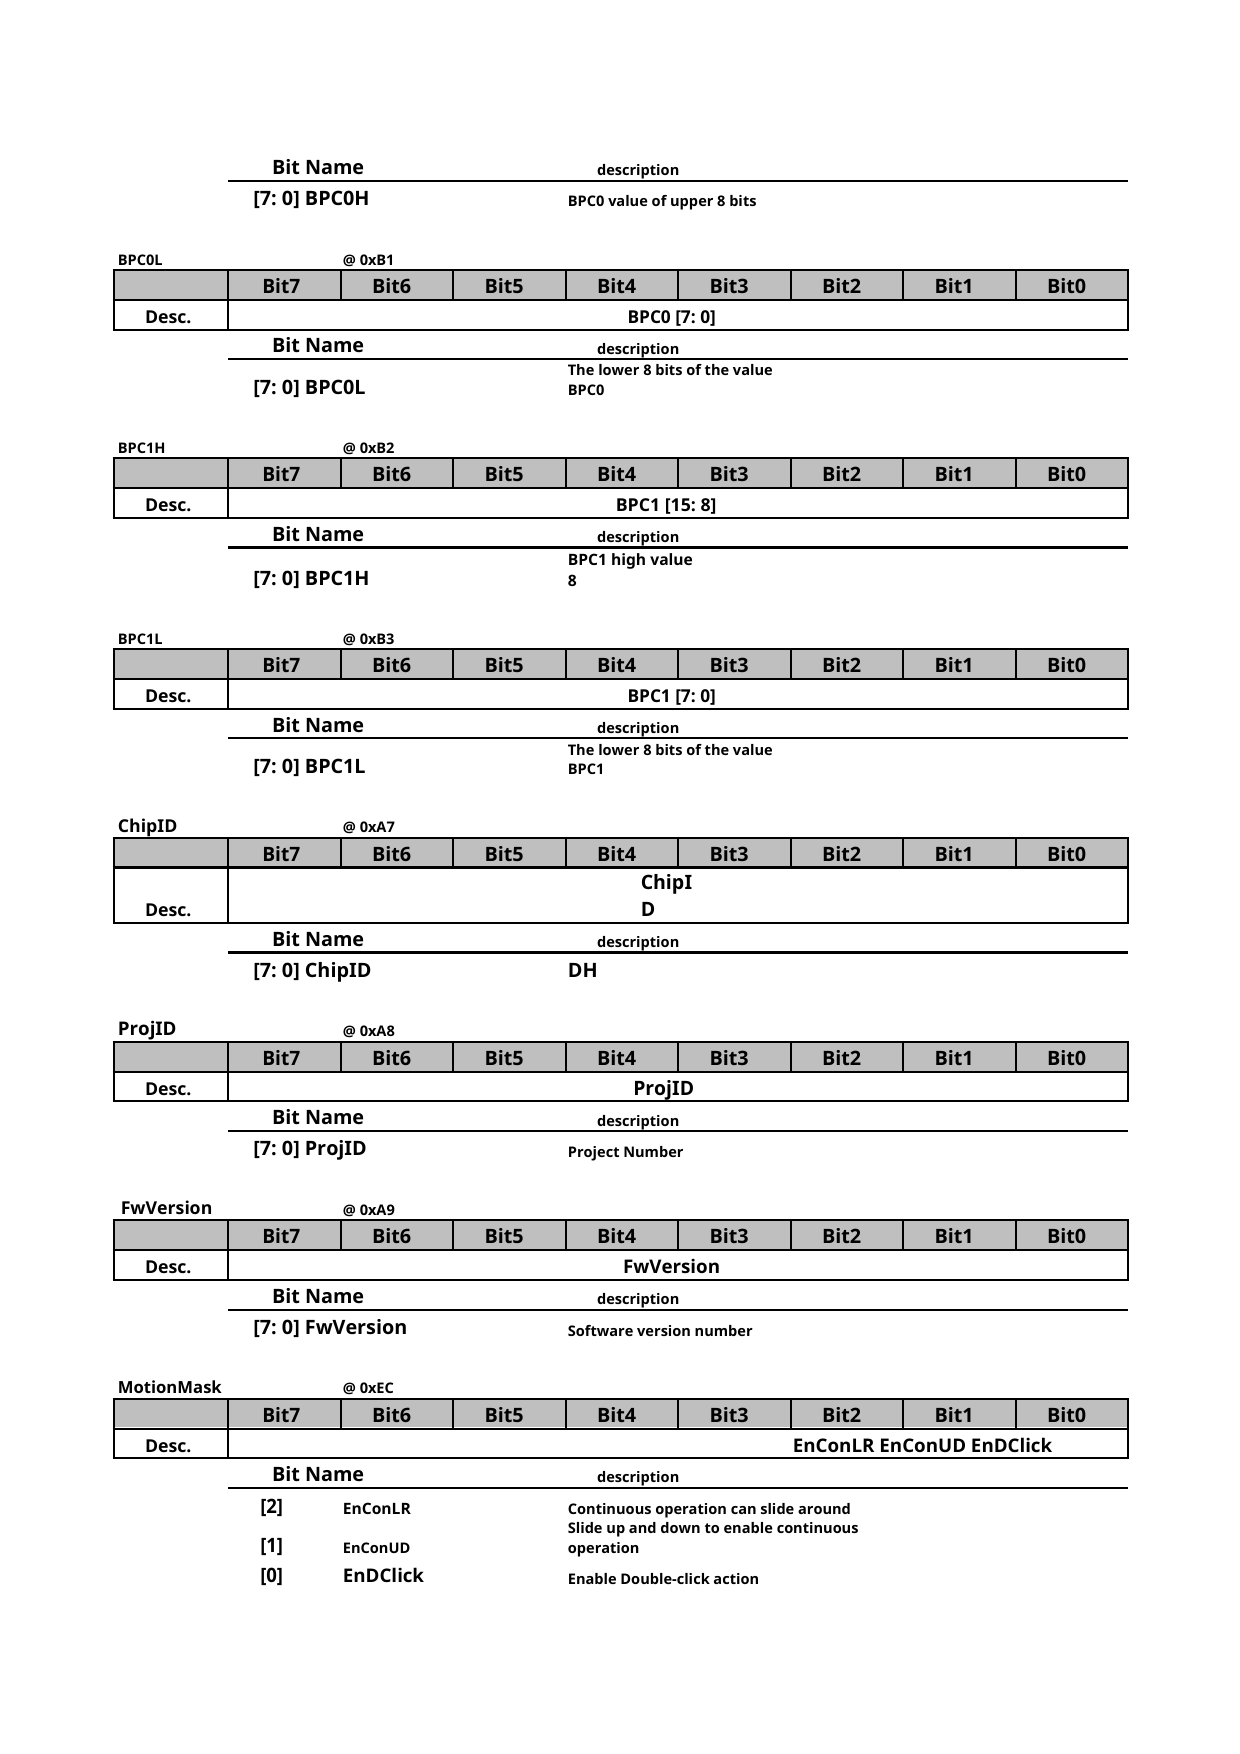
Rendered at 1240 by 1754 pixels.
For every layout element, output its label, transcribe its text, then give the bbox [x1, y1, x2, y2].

table_cell [809, 1132, 903, 1161]
table_cell The lower 8 bits of the value BPC0 [566, 360, 809, 399]
table_cell [903, 954, 1016, 983]
table_cell [903, 1311, 1016, 1340]
table_cell [453, 211, 566, 269]
table_cell [703, 211, 791, 269]
table_cell Bit7 [229, 459, 340, 487]
table_cell [703, 519, 791, 546]
table_cell Bit1 [904, 839, 1015, 866]
table_cell Bit4 [567, 1400, 677, 1427]
table_cell [903, 1251, 1016, 1279]
table_cell [566, 1430, 678, 1457]
table_cell Software version number [566, 1311, 809, 1340]
table_cell Bit1 [904, 650, 1015, 678]
table_cell BPC1 [15: 8] [566, 489, 809, 517]
table_cell [792, 1043, 809, 1071]
table_cell [903, 1340, 1016, 1398]
table_cell [809, 983, 903, 1041]
table_cell [809, 1558, 903, 1588]
table_cell Bit6 [342, 1221, 452, 1249]
table_cell [678, 1430, 703, 1457]
table_cell Bit3 [703, 1043, 790, 1071]
table_cell [7: 0] FwVersion [228, 1311, 453, 1340]
table_cell [566, 211, 678, 269]
table_cell [903, 739, 1016, 778]
table_cell [809, 590, 903, 648]
table_cell [809, 549, 903, 590]
table_cell Bit Name [228, 1459, 453, 1487]
table_cell [792, 459, 809, 487]
table_cell [679, 1043, 703, 1071]
table_cell [453, 1251, 566, 1279]
table_cell EnConLR [341, 1489, 453, 1518]
table_cell [703, 1340, 791, 1398]
table_cell ChipID [114, 779, 341, 837]
table_cell Bit2 [809, 1221, 902, 1249]
table_cell [1016, 590, 1128, 648]
table_cell [453, 549, 566, 590]
table_cell [453, 1558, 566, 1588]
table_cell Bit Name [228, 924, 453, 951]
table_cell Bit1 [904, 1400, 1015, 1427]
table_cell [792, 839, 809, 866]
table_cell [1016, 983, 1128, 1041]
table_cell [903, 590, 1016, 648]
table_cell [703, 1132, 791, 1161]
table_cell [903, 1281, 1016, 1308]
table_cell [703, 590, 791, 648]
table_cell description [566, 519, 703, 546]
table_cell [903, 779, 1016, 837]
table_cell [1016, 680, 1127, 708]
table_cell [703, 549, 791, 590]
table_cell [903, 983, 1016, 1041]
table_cell [566, 1340, 678, 1398]
table_cell DH [566, 954, 703, 983]
table_cell [115, 1400, 227, 1427]
table_cell Bit7 [229, 650, 340, 678]
table_cell [791, 331, 809, 358]
table_cell [703, 954, 791, 983]
table_cell Bit5 [454, 1043, 565, 1071]
table_cell [809, 399, 903, 457]
table_cell Desc. [115, 1430, 227, 1457]
table_cell [791, 1340, 809, 1398]
table_cell [1016, 1518, 1128, 1557]
table_cell @ 0xEC [341, 1340, 453, 1398]
table_cell [703, 1161, 791, 1219]
table_cell [1016, 1073, 1127, 1100]
table_cell Bit6 [342, 271, 452, 299]
table_cell [703, 399, 791, 457]
table_cell [903, 924, 1016, 951]
table_cell [1016, 1102, 1128, 1130]
table_cell [341, 869, 453, 922]
table_cell [679, 839, 703, 866]
table_cell [791, 954, 809, 983]
table_cell ProjID [114, 983, 341, 1041]
table_cell [453, 301, 566, 328]
table_cell [115, 271, 227, 299]
table_header description [566, 153, 703, 179]
table_cell Bit0 [1017, 839, 1127, 866]
table_cell [453, 1489, 566, 1518]
table_cell [809, 1311, 903, 1340]
table_cell [809, 869, 903, 922]
table_cell Desc. [115, 489, 227, 517]
table_cell [229, 1430, 341, 1457]
table_cell Bit0 [1017, 271, 1127, 299]
table_cell [791, 869, 809, 922]
table_cell [703, 869, 791, 922]
table_cell [678, 1161, 703, 1219]
table_cell [453, 954, 566, 983]
table_cell [791, 519, 809, 546]
table_cell [679, 459, 703, 487]
table_header [703, 153, 791, 179]
table_cell [1016, 182, 1128, 211]
table_cell [903, 399, 1016, 457]
table_cell [1016, 519, 1128, 546]
table_cell [453, 1281, 566, 1308]
table_cell Bit2 [809, 271, 902, 299]
table_cell [453, 1518, 566, 1557]
table_cell Desc. [115, 1073, 227, 1100]
table_cell Bit Name [228, 710, 453, 737]
table_cell [809, 954, 903, 983]
table_cell [679, 271, 703, 299]
table_header Bit Name [228, 153, 453, 179]
table_cell [453, 1340, 566, 1398]
table_cell [341, 1430, 453, 1457]
table_cell [114, 519, 228, 546]
table_cell [114, 1281, 228, 1308]
table_cell Bit3 [703, 1221, 790, 1249]
table_cell [678, 1340, 703, 1398]
table_cell [1016, 924, 1128, 951]
table_cell [903, 869, 1016, 922]
table_cell Bit4 [567, 650, 677, 678]
table_cell Bit4 [567, 459, 677, 487]
table_cell Bit5 [454, 271, 565, 299]
table_cell [809, 331, 903, 358]
table_cell FwVersion [114, 1161, 341, 1219]
table_cell [114, 331, 228, 358]
table_cell Bit1 [904, 1221, 1015, 1249]
table_cell @ 0xB1 [341, 211, 453, 269]
table_cell [792, 1400, 809, 1427]
table_cell [115, 650, 227, 678]
table_cell [229, 1251, 341, 1279]
table_cell [453, 869, 566, 922]
table_cell [903, 1518, 1016, 1557]
table_cell [229, 301, 341, 328]
table_cell [791, 1459, 809, 1487]
table_cell description [566, 710, 703, 737]
table_cell [1016, 739, 1128, 778]
table_cell [453, 1430, 566, 1457]
table_cell EnDClick [341, 1558, 453, 1588]
table_cell [791, 779, 809, 837]
table_cell [679, 1400, 703, 1427]
table_cell BPC0L [114, 211, 341, 269]
table_cell [7: 0] BPC0L [228, 360, 453, 399]
table_cell Bit Name [228, 1281, 453, 1308]
table_cell [114, 180, 228, 211]
table_cell [791, 1281, 809, 1308]
table_cell [7: 0] ProjID [228, 1132, 453, 1161]
table_cell Bit7 [229, 839, 340, 866]
table_cell ProjID [566, 1073, 703, 1100]
table_cell Bit7 [229, 1400, 340, 1427]
table_cell [453, 924, 566, 951]
table_cell Bit1 [904, 459, 1015, 487]
table_cell @ 0xA9 [341, 1161, 453, 1219]
table_cell [114, 1102, 228, 1130]
table_cell The lower 8 bits of the value BPC1 [566, 739, 809, 778]
table_cell [791, 590, 809, 648]
table_cell [703, 779, 791, 837]
table_cell @ 0xB3 [341, 590, 453, 648]
table_cell [566, 983, 678, 1041]
table_cell Bit3 [703, 650, 790, 678]
table_cell @ 0xA8 [341, 983, 453, 1041]
table_cell [1016, 1161, 1128, 1219]
table_cell [115, 839, 227, 866]
table_cell BPC0 [7: 0] [566, 301, 809, 328]
table_cell [114, 358, 228, 399]
table_cell [903, 710, 1016, 737]
table_cell [903, 331, 1016, 358]
table_cell description [566, 331, 703, 358]
table_cell Bit2 [809, 1043, 902, 1071]
table_cell [566, 399, 678, 457]
table_cell [809, 489, 903, 517]
table_cell [1016, 1251, 1127, 1279]
table_cell ChipID [566, 869, 703, 922]
table_cell [903, 1132, 1016, 1161]
table_cell [7: 0] BPC1L [228, 739, 453, 778]
table_cell [791, 924, 809, 951]
table_cell EnConLR EnConUD EnDClick [791, 1430, 1127, 1457]
table_cell [903, 519, 1016, 546]
table_cell [809, 1102, 903, 1130]
table_cell Project Number [566, 1132, 703, 1161]
table_cell [229, 869, 341, 922]
table_cell BPC1 [7: 0] [566, 680, 809, 708]
table_cell [453, 1459, 566, 1487]
table_cell [453, 519, 566, 546]
table_header [903, 153, 1016, 179]
table_cell Bit4 [567, 1221, 677, 1249]
table_cell Bit7 [229, 1221, 340, 1249]
table_cell [678, 983, 703, 1041]
table_cell [453, 590, 566, 648]
table_cell Bit4 [567, 271, 677, 299]
table_cell [809, 360, 903, 399]
table_cell [1016, 301, 1127, 328]
table_cell [791, 983, 809, 1041]
table_header [453, 153, 566, 179]
table_cell [791, 1073, 809, 1100]
table_cell [229, 680, 341, 708]
table_cell [678, 399, 703, 457]
table_cell Desc. [115, 680, 227, 708]
table_cell @ 0xB2 [341, 399, 453, 457]
table_cell Bit5 [454, 1221, 565, 1249]
table_cell [114, 710, 228, 737]
table_cell [903, 301, 1016, 328]
table_cell [791, 1132, 809, 1161]
table_cell [114, 1130, 228, 1161]
table_cell Bit Name [228, 331, 453, 358]
table_cell [566, 1161, 678, 1219]
table_cell [791, 1161, 809, 1219]
table_cell @ 0xA7 [341, 779, 453, 837]
table_cell [903, 360, 1016, 399]
table_cell [903, 1459, 1016, 1487]
table_cell [453, 1073, 566, 1100]
table_cell [453, 1102, 566, 1130]
table_cell [114, 951, 228, 983]
table_cell [703, 331, 791, 358]
table_cell [678, 211, 703, 269]
table_cell [1016, 710, 1128, 737]
table_header [114, 153, 228, 179]
table_cell Desc. [115, 1251, 227, 1279]
table_cell description [566, 1102, 703, 1130]
table_cell [453, 983, 566, 1041]
table_cell BPC1L [114, 590, 341, 648]
table_cell [809, 924, 903, 951]
table_cell [1016, 1311, 1128, 1340]
table_cell [1016, 1558, 1128, 1588]
table_cell [791, 1102, 809, 1130]
table_cell Bit1 [904, 1043, 1015, 1071]
table_cell [809, 1251, 903, 1279]
table_cell [792, 650, 809, 678]
table_cell [114, 1459, 228, 1487]
table_cell Bit2 [809, 1400, 902, 1427]
table_cell [679, 650, 703, 678]
table_cell Bit6 [342, 1043, 452, 1071]
table_cell [1016, 1340, 1128, 1398]
table_cell [1016, 211, 1128, 269]
table_cell Bit0 [1017, 1400, 1127, 1427]
table_cell [114, 924, 228, 951]
table_cell [678, 779, 703, 837]
table_cell [453, 182, 566, 211]
table_cell Bit3 [703, 839, 790, 866]
table_cell [809, 1459, 903, 1487]
table_cell [7: 0] BPC1H [228, 549, 453, 590]
table_cell Bit3 [703, 271, 790, 299]
table_cell Bit5 [454, 1400, 565, 1427]
table_cell Bit7 [229, 1043, 340, 1071]
table_cell [703, 1281, 791, 1308]
table_cell [809, 519, 903, 546]
table_cell Bit0 [1017, 650, 1127, 678]
table_cell [792, 1221, 809, 1249]
table_cell [792, 271, 809, 299]
table_cell [7: 0] BPC0H [228, 182, 453, 211]
table_cell [791, 399, 809, 457]
table_cell Bit3 [703, 459, 790, 487]
table_cell [453, 779, 566, 837]
table_cell Bit Name [228, 519, 453, 546]
table_cell [2] [114, 1487, 341, 1518]
table_cell [809, 1281, 903, 1308]
table_cell [1016, 1489, 1128, 1518]
table_cell Continuous operation can slide around [566, 1489, 903, 1518]
table_cell [703, 983, 791, 1041]
table_cell [903, 1073, 1016, 1100]
table_cell [903, 1558, 1016, 1588]
table_cell [114, 546, 228, 590]
table_cell MotionMask [114, 1340, 341, 1398]
table_cell [809, 211, 903, 269]
table_cell [903, 182, 1016, 211]
table_cell [678, 590, 703, 648]
table_cell Enable Double-click action [566, 1558, 809, 1588]
table_cell [453, 1161, 566, 1219]
table_cell [903, 1102, 1016, 1130]
table_cell [703, 710, 791, 737]
table_cell Bit1 [904, 271, 1015, 299]
table_cell Bit2 [809, 650, 902, 678]
table_cell Desc. [115, 869, 227, 922]
table_cell [453, 489, 566, 517]
table_cell [791, 211, 809, 269]
table_cell BPC1H [114, 399, 341, 457]
table_cell [1016, 331, 1128, 358]
table_cell [453, 331, 566, 358]
table_cell Bit6 [342, 650, 452, 678]
table_cell [1016, 779, 1128, 837]
table_cell [229, 489, 341, 517]
table_cell [809, 710, 903, 737]
table_cell [679, 1221, 703, 1249]
table_header [1016, 153, 1128, 179]
table_cell [453, 360, 566, 399]
table_cell [115, 459, 227, 487]
table_cell [791, 710, 809, 737]
table_cell [566, 590, 678, 648]
table_cell Bit6 [342, 1400, 452, 1427]
table_cell [903, 489, 1016, 517]
table_cell [453, 680, 566, 708]
table_cell [114, 1309, 228, 1340]
table_cell [1016, 360, 1128, 399]
table_cell [809, 1161, 903, 1219]
table_cell [903, 211, 1016, 269]
table_cell [809, 680, 903, 708]
table_cell Bit Name [228, 1102, 453, 1130]
table_cell [341, 1251, 453, 1279]
table_header [809, 153, 903, 179]
table_cell Bit3 [703, 1400, 790, 1427]
table_cell Bit4 [567, 1043, 677, 1071]
table_cell Bit7 [229, 271, 340, 299]
table_cell Bit2 [809, 839, 902, 866]
table_cell [1016, 869, 1127, 922]
table_cell Desc. [115, 301, 227, 328]
table_cell BPC1 high value 8 [566, 549, 703, 590]
table_cell Bit0 [1017, 459, 1127, 487]
table_cell [1] [114, 1518, 341, 1557]
table_cell [453, 399, 566, 457]
table_cell description [566, 1459, 703, 1487]
table_cell [453, 1311, 566, 1340]
table_cell description [566, 924, 703, 951]
table_cell [341, 680, 453, 708]
table_cell [114, 737, 228, 778]
table_cell [453, 1132, 566, 1161]
table_cell Bit5 [454, 650, 565, 678]
table_cell [703, 1430, 791, 1457]
table_cell [115, 1221, 227, 1249]
table_cell [703, 924, 791, 951]
table_cell [1016, 489, 1127, 517]
table_cell [0] [114, 1558, 341, 1588]
table_cell BPC0 value of upper 8 bits [566, 182, 809, 211]
table_cell [1016, 1132, 1128, 1161]
table_cell Bit0 [1017, 1221, 1127, 1249]
table_cell [903, 1489, 1016, 1518]
table_cell Bit5 [454, 839, 565, 866]
table_cell [809, 779, 903, 837]
table_cell Slide up and down to enable continuous operation [566, 1518, 903, 1557]
table_cell [903, 549, 1016, 590]
table_cell [809, 1073, 903, 1100]
table_cell [1016, 954, 1128, 983]
table_cell Bit6 [342, 459, 452, 487]
table_header [791, 153, 809, 179]
table_cell [341, 301, 453, 328]
table_cell [903, 680, 1016, 708]
table_cell Bit6 [342, 839, 452, 866]
table_cell [703, 1073, 791, 1100]
table_cell [1016, 1281, 1128, 1308]
table_cell [703, 1459, 791, 1487]
table_cell [809, 739, 903, 778]
table_cell [115, 1043, 227, 1071]
table_cell FwVersion [566, 1251, 809, 1279]
table_cell description [566, 1281, 703, 1308]
table_cell [453, 710, 566, 737]
table_cell EnConUD [341, 1518, 453, 1557]
table_cell [809, 1340, 903, 1398]
table_cell Bit4 [567, 839, 677, 866]
table_cell [7: 0] ChipID [228, 954, 453, 983]
table_cell [809, 301, 903, 328]
table_cell [791, 549, 809, 590]
table_cell [1016, 1459, 1128, 1487]
table_cell [1016, 399, 1128, 457]
table_cell [809, 182, 903, 211]
table_cell Bit5 [454, 459, 565, 487]
table_cell [341, 489, 453, 517]
table_cell [229, 1073, 341, 1100]
table_cell Bit2 [809, 459, 902, 487]
table_cell [903, 1161, 1016, 1219]
table_cell [453, 739, 566, 778]
table_cell Bit0 [1017, 1043, 1127, 1071]
table_cell [341, 1073, 453, 1100]
table_cell [1016, 549, 1128, 590]
table_cell [566, 779, 678, 837]
table_cell [703, 1102, 791, 1130]
